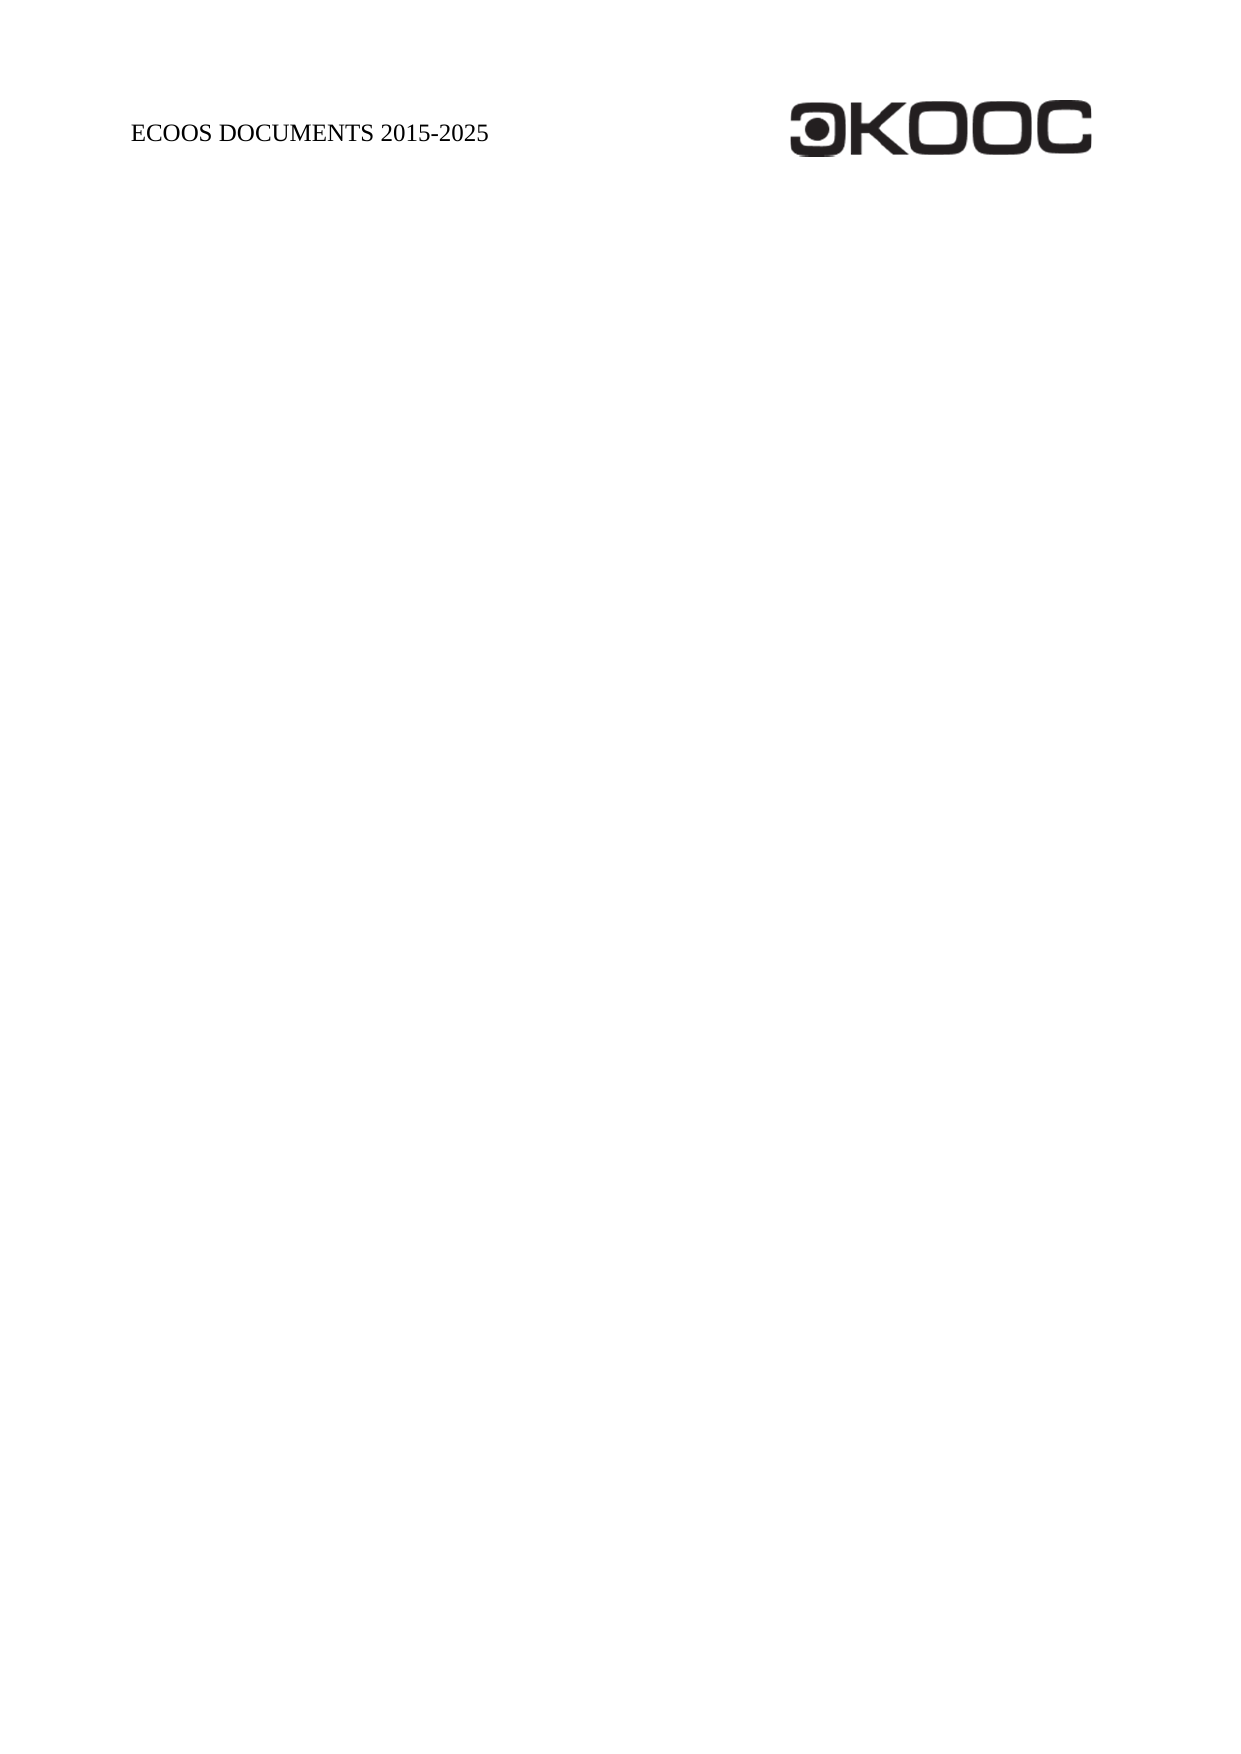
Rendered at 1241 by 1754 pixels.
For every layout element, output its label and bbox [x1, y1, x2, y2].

picture [790, 100, 1092, 157]
